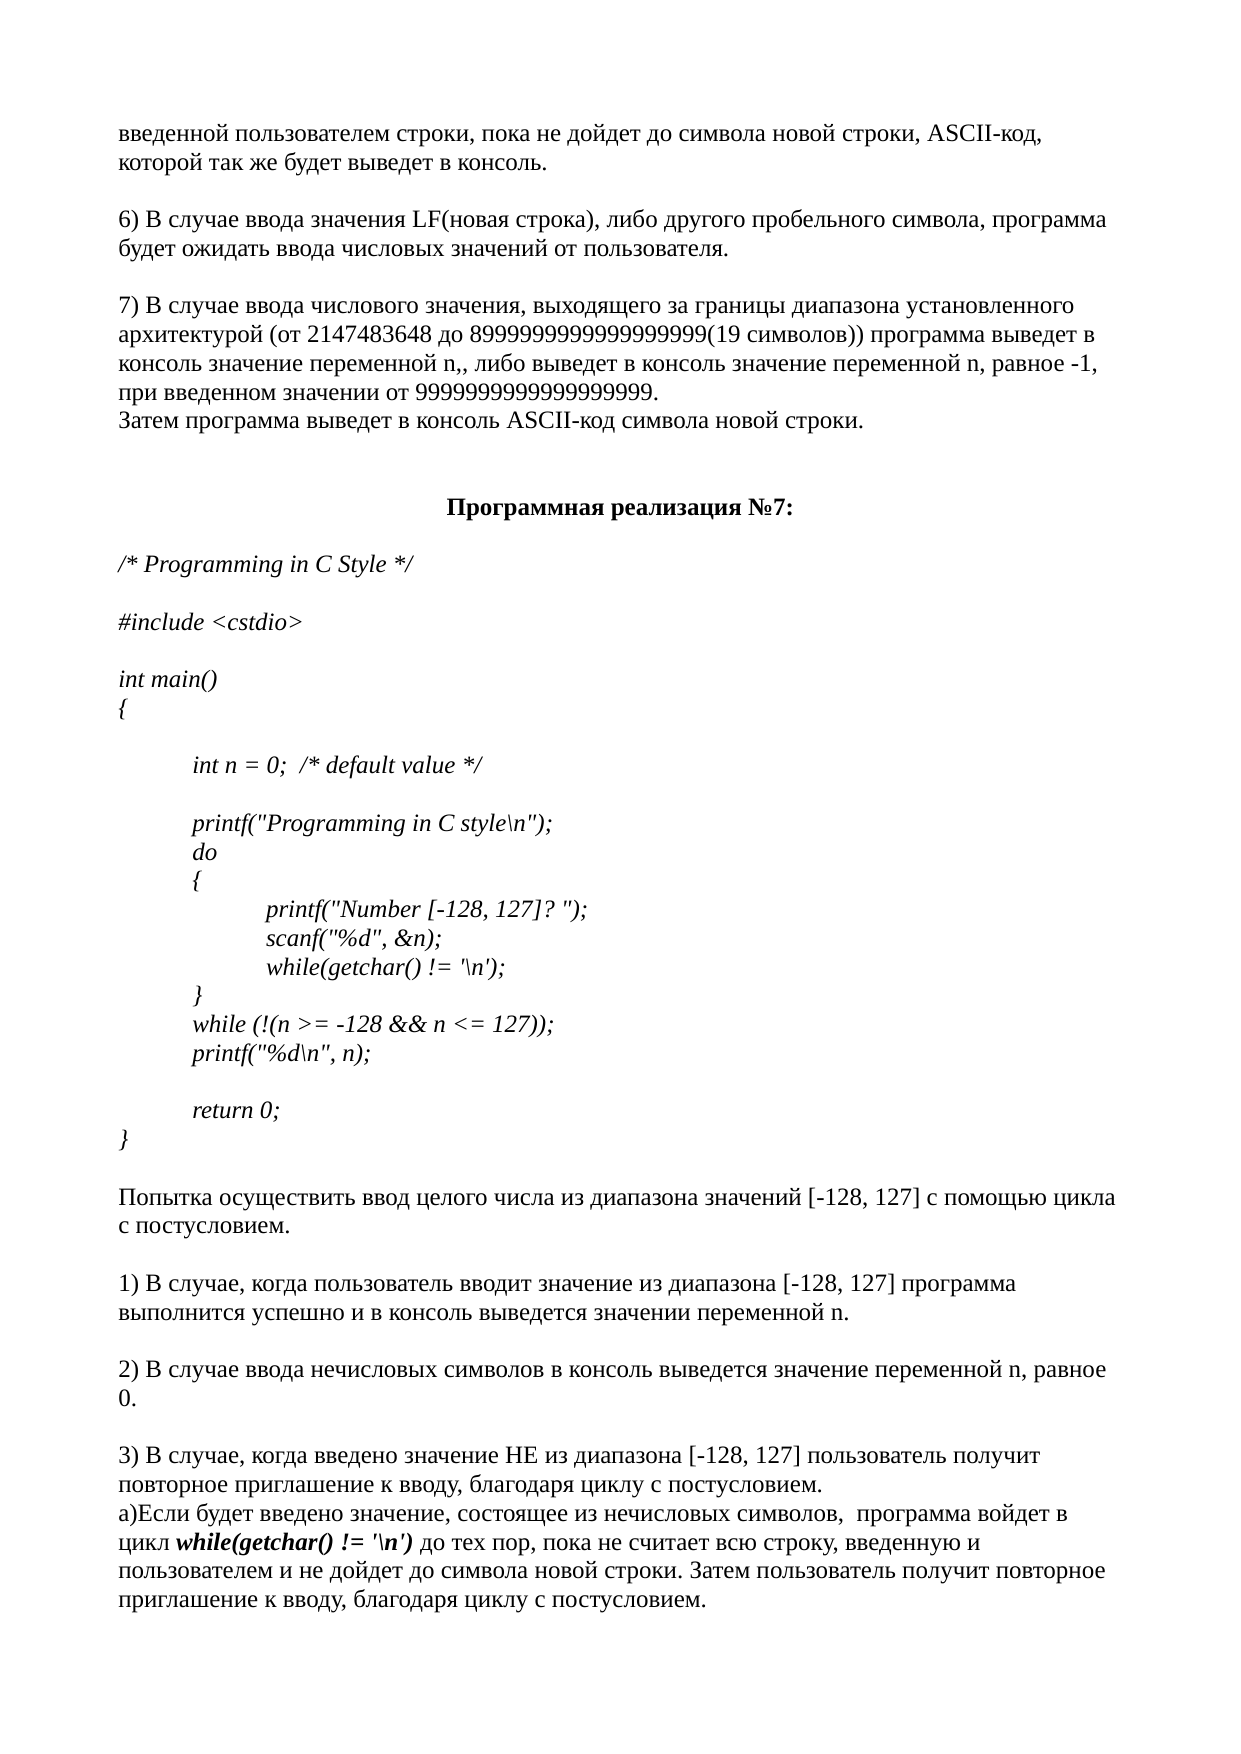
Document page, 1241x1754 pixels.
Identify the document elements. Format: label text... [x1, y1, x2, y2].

text scanf("%d", &n); [118, 923, 1122, 952]
text printf("Number [-128, 127]? "); [118, 894, 1122, 923]
text printf("%d\n", n); [118, 1038, 1122, 1067]
text 7) В случае ввода числового значения, выходящего за границы диапазона установленного архитектурой (от 2147483648 до 8999999999999999999(19 символов)) программа выведет в консоль значение переменной n,, либо выведет в консоль значение переменной n, равное -1, при введенном значении от 9999999999999999999. [118, 291, 1122, 406]
text } [118, 981, 1122, 1009]
text #include <cstdio> [118, 607, 1122, 636]
text while (!(n >= -128 && n <= 127)); [118, 1009, 1122, 1038]
text введенной пользователем строки, пока не дойдет до символа новой строки, ASCII-код, которой так же будет выведет в консоль. [118, 118, 1122, 176]
text /* Programming in C Style */ [118, 549, 1122, 578]
text while(getchar() != '\n'); [118, 952, 1122, 981]
text 1) В случае, когда пользователь вводит значение из диапазона [-128, 127] программа выполнится успешно и в консоль выведется значении переменной n. [118, 1268, 1122, 1326]
text 6) В случае ввода значения LF(новая строка), либо другого пробельного символа, программа будет ожидать ввода числовых значений от пользователя. [118, 204, 1122, 262]
text int main() [118, 664, 1122, 693]
text 3) В случае, когда введено значение НЕ из диапазона [-128, 127] пользователь получит повторное приглашение к вводу, благодаря циклу с постусловием. [118, 1441, 1122, 1498]
text { [118, 866, 1122, 894]
text int n = 0; /* default value */ [118, 751, 1122, 779]
text а)Если будет введено значение, состоящее из нечисловых символов, программа войдет в цикл while(getchar() != '\n') до тех пор, пока не считает всю строку, введенную и пользователем и не дойдет до символа новой строки. Затем пользователь получит повторное приглашение к вводу, благодаря циклу с постусловием. [118, 1498, 1122, 1613]
text 2) В случае ввода нечисловых символов в консоль выведется значение переменной n, равное 0. [118, 1354, 1122, 1412]
text } [118, 1124, 1122, 1153]
text do [118, 837, 1122, 866]
text printf("Programming in C style\n"); [118, 808, 1122, 837]
text Затем программа выведет в консоль ASCII-код символа новой строки. [118, 406, 1122, 434]
text { [118, 693, 1122, 722]
text return 0; [118, 1096, 1122, 1124]
text Программная реализация №7: [118, 492, 1122, 521]
text Попытка осуществить ввод целого числа из диапазона значений [-128, 127] с помощью цикла с постусловием. [118, 1182, 1122, 1239]
